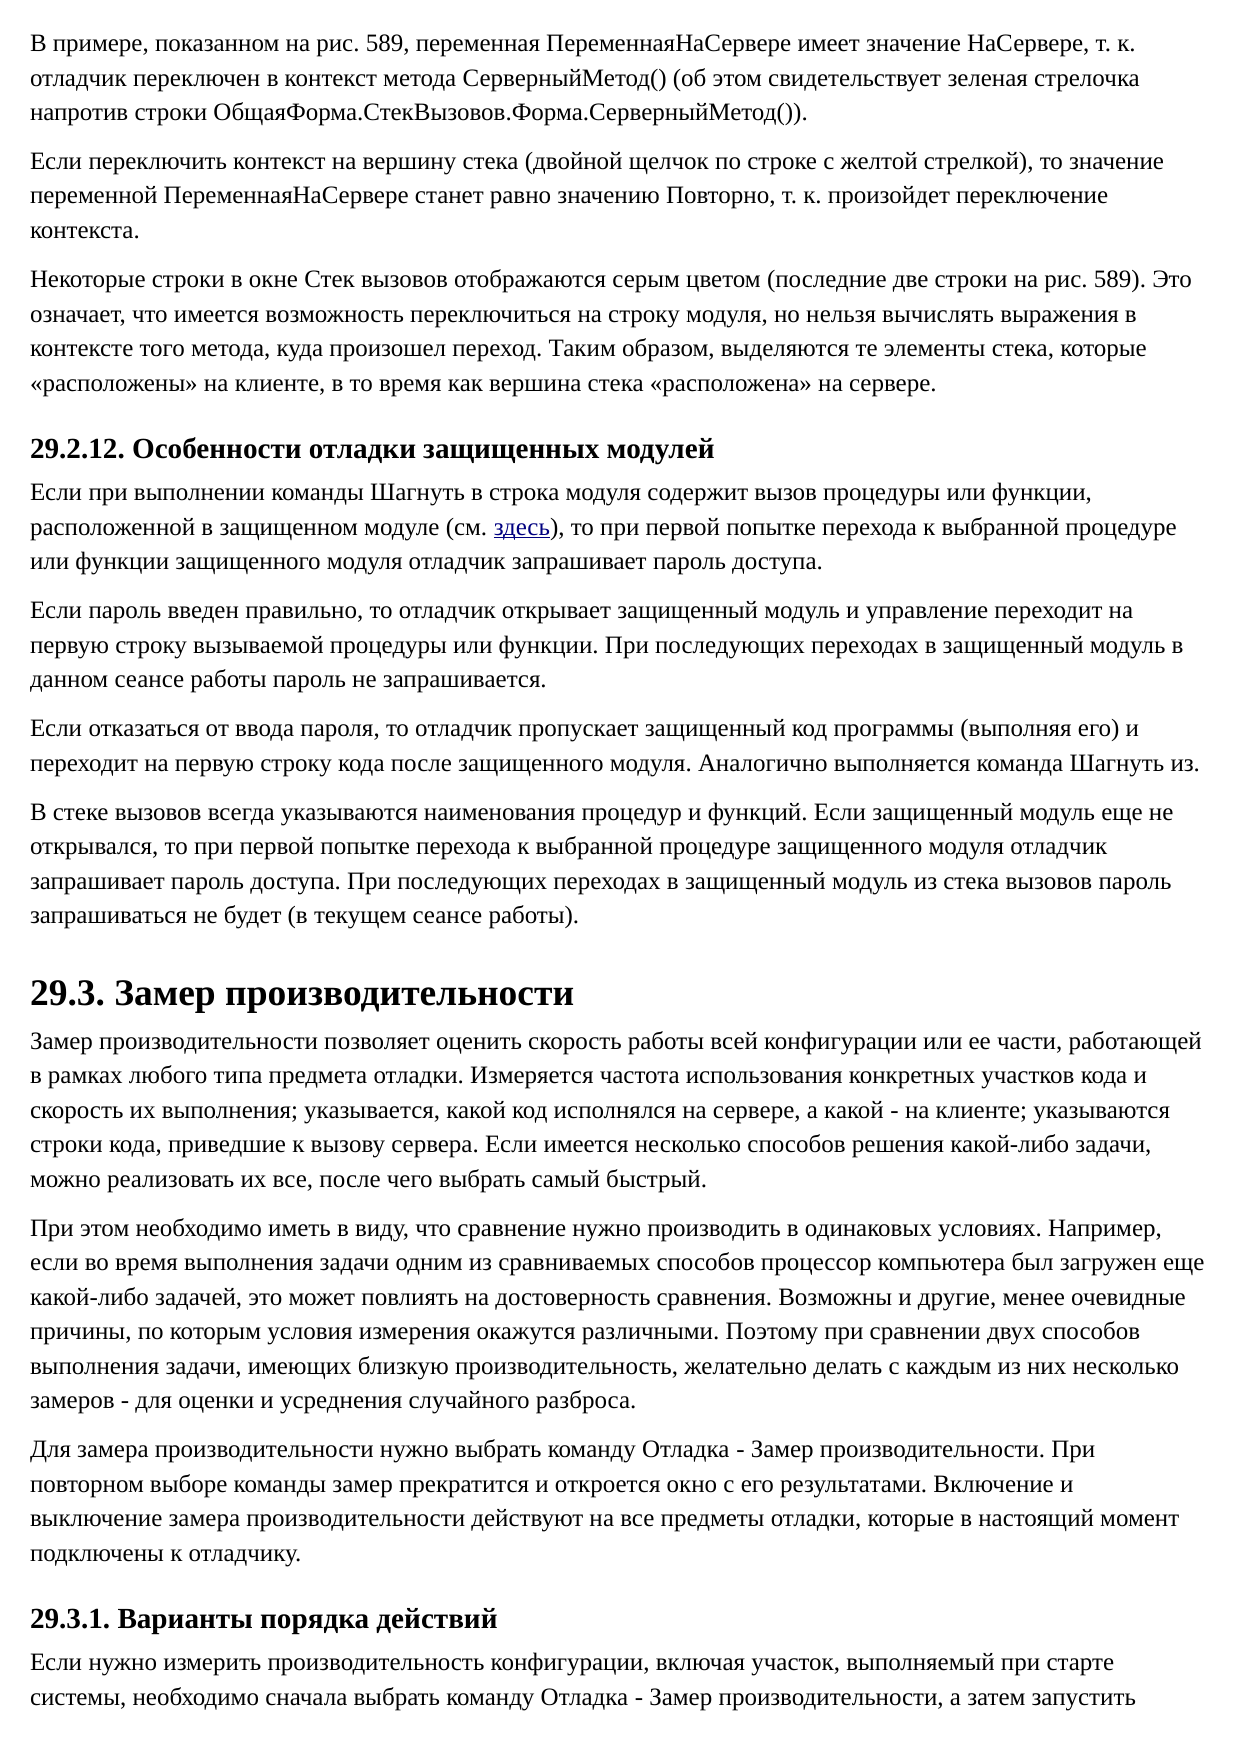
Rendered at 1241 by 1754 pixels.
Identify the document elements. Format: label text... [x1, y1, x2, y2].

text Если пароль введен правильно, то отладчик открывает защищенный модуль и управление переходит на первую строку вызываемой процедуры или функции. При последующих переходах в защищенный модуль в данном сеансе работы пароль не запрашивается. [30, 595, 1211, 693]
text Если отказаться от ввода пароля, то отладчик пропускает защищенный код программы (выполняя его) и переходит на первую строку кода после защищенного модуля. Аналогично выполняется команда Шагнуть из. [30, 713, 1211, 777]
text При этом необходимо иметь в виду, что сравнение нужно производить в одинаковых условиях. Например, если во время выполнения задачи одним из сравниваемых способов процессор компьютера был загружен еще какой-либо задачей, это может повлиять на достоверность сравнения. Возможны и другие, менее очевидные причины, по которым условия измерения окажутся различными. Поэтому при сравнении двух способов выполнения задачи, имеющих близкую производительность, желательно делать с каждым из них несколько замеров ‑ для оценки и усреднения случайного разброса. [30, 1213, 1211, 1414]
subtitle 29.2.12. Особенности отладки защищенных модулей [30, 431, 1211, 465]
subtitle 29.3.1. Варианты порядка действий [30, 1601, 1211, 1635]
text В примере, показанном на рис. 589, переменная ПеременнаяНаСервере имеет значение НаСервере, т. к. отладчик переключен в контекст метода СерверныйМетод() (об этом свидетельствует зеленая стрелочка напротив строки ОбщаяФорма.СтекВызовов.Форма.СерверныйМетод()). [30, 28, 1211, 126]
text Для замера производительности нужно выбрать команду Отладка ‑ Замер производительности. При повторном выборе команды замер прекратится и откроется окно с его результатами. Включение и выключение замера производительности действуют на все предметы отладки, которые в настоящий момент подключены к отладчику. [30, 1434, 1211, 1566]
subtitle 29.3. Замер производительности [30, 970, 1211, 1013]
text В стеке вызовов всегда указываются наименования процедур и функций. Если защищенный модуль еще не открывался, то при первой попытке перехода к выбранной процедуре защищенного модуля отладчик запрашивает пароль доступа. При последующих переходах в защищенный модуль из стека вызовов пароль запрашиваться не будет (в текущем сеансе работы). [30, 797, 1211, 929]
text Замер производительности позволяет оценить скорость работы всей конфигурации или ее части, работающей в рамках любого типа предмета отладки. Измеряется частота использования конкретных участков кода и скорость их выполнения; указывается, какой код исполнялся на сервере, а какой ‑ на клиенте; указываются строки кода, приведшие к вызову сервера. Если имеется несколько способов решения какой-либо задачи, можно реализовать их все, после чего выбрать самый быстрый. [30, 1026, 1211, 1192]
text Некоторые строки в окне Стек вызовов отображаются серым цветом (последние две строки на рис. 589). Это означает, что имеется возможность переключиться на строку модуля, но нельзя вычислять выражения в контексте того метода, куда произошел переход. Таким образом, выделяются те элементы стека, которые «расположены» на клиенте, в то время как вершина стека «расположена» на сервере. [30, 264, 1211, 396]
text Если переключить контекст на вершину стека (двойной щелчок по строке с желтой стрелкой), то значение переменной ПеременнаяНаСервере станет равно значению Повторно, т. к. произойдет переключение контекста. [30, 146, 1211, 244]
text Если при выполнении команды Шагнуть в строка модуля содержит вызов процедуры или функции, расположенной в защищенном модуле (см. здесь), то при первой попытке перехода к выбранной процедуре или функции защищенного модуля отладчик запрашивает пароль доступа. [30, 477, 1211, 575]
text Если нужно измерить производительность конфигурации, включая участок, выполняемый при старте системы, необходимо сначала выбрать команду Отладка ‑ Замер производительности, а затем запустить [30, 1647, 1211, 1711]
